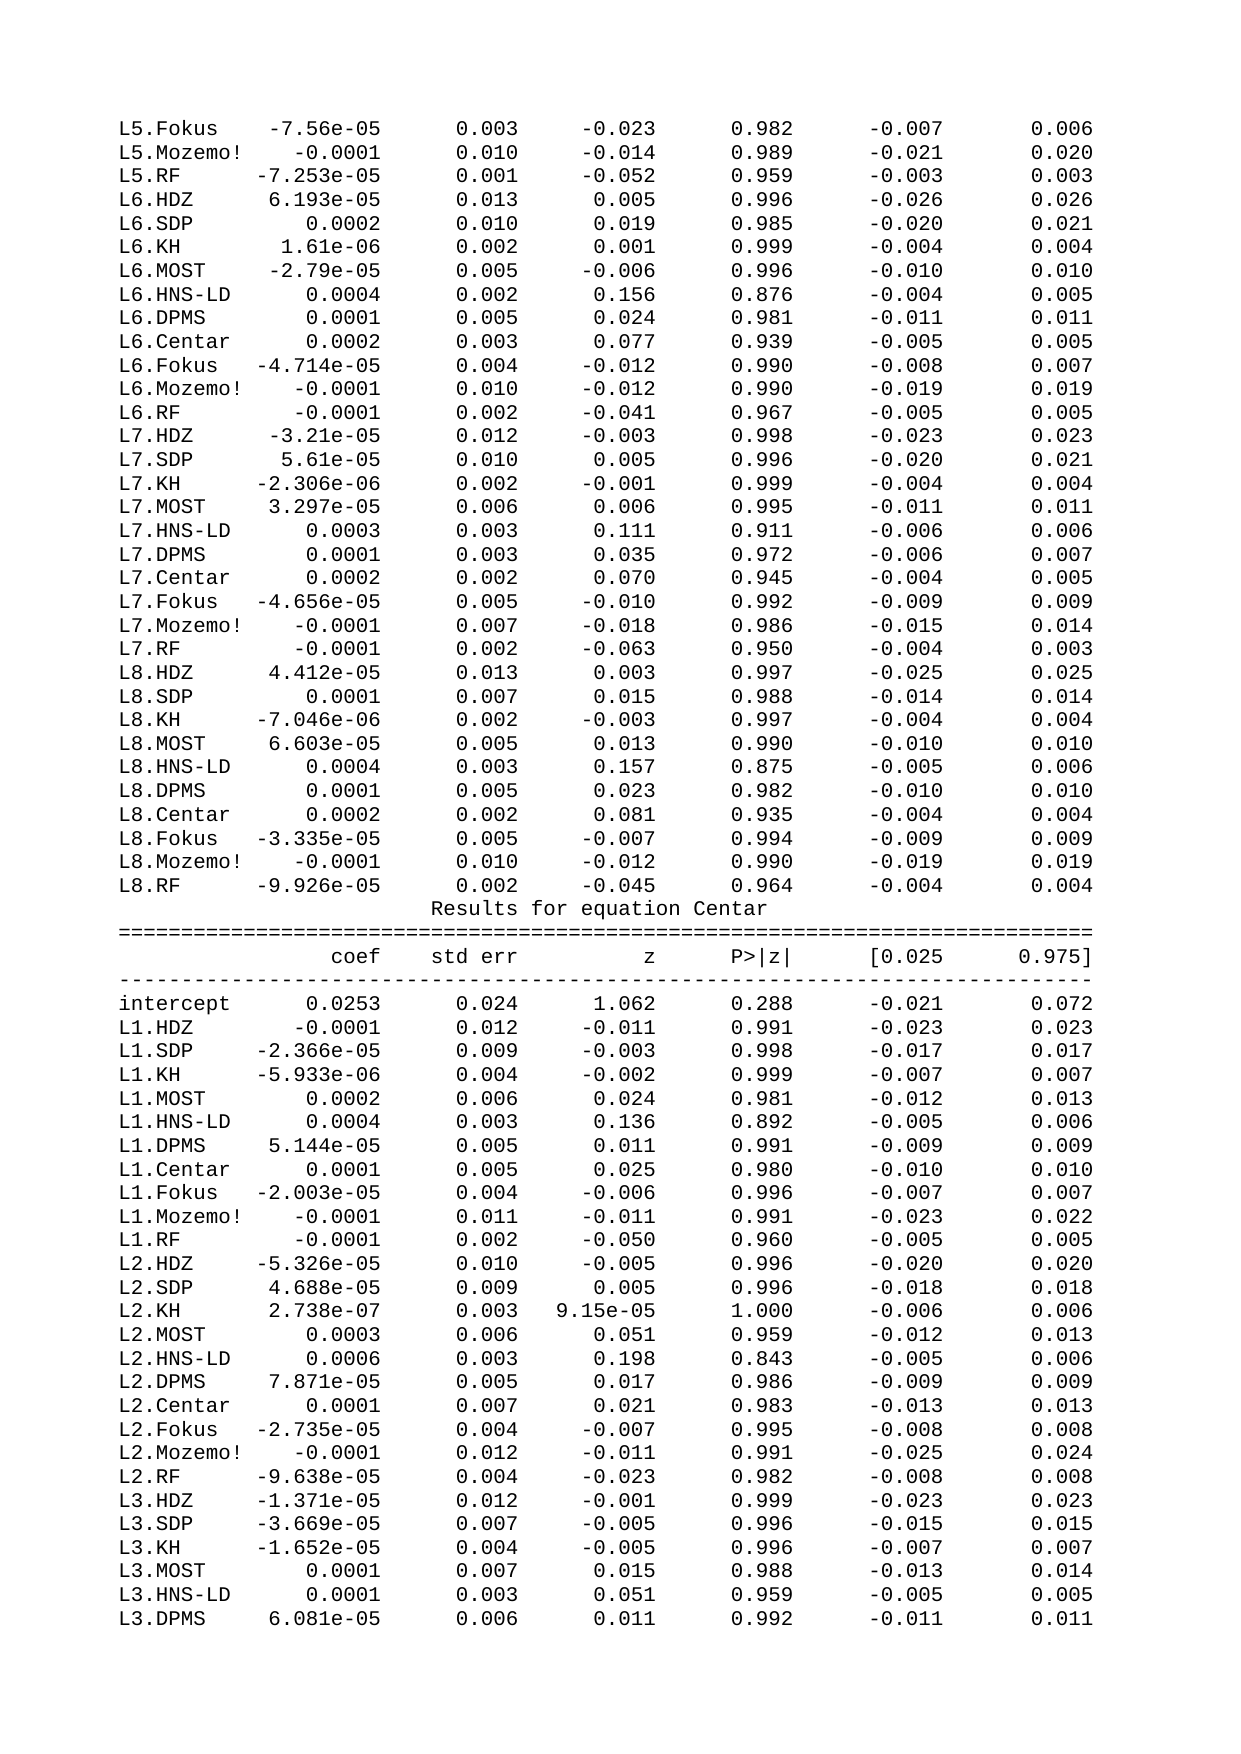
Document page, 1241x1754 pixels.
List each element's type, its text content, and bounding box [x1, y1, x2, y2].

text L6.SDP 0.0002 0.010 0.019 0.985 -0.020 0.021 [118, 213, 1122, 236]
text L1.Mozemo! -0.0001 0.011 -0.011 0.991 -0.023 0.022 [118, 1206, 1122, 1229]
text L7.Fokus -4.656e-05 0.005 -0.010 0.992 -0.009 0.009 [118, 591, 1122, 615]
text L7.HNS-LD 0.0003 0.003 0.111 0.911 -0.006 0.006 [118, 520, 1122, 544]
text L8.DPMS 0.0001 0.005 0.023 0.982 -0.010 0.010 [118, 780, 1122, 804]
text L2.KH 2.738e-07 0.003 9.15e-05 1.000 -0.006 0.006 [118, 1300, 1122, 1324]
text L8.Mozemo! -0.0001 0.010 -0.012 0.990 -0.019 0.019 [118, 851, 1122, 875]
text L5.Fokus -7.56e-05 0.003 -0.023 0.982 -0.007 0.006 [118, 118, 1122, 142]
text ============================================================================== [118, 922, 1122, 946]
text L6.HDZ 6.193e-05 0.013 0.005 0.996 -0.026 0.026 [118, 189, 1122, 213]
text L6.Mozemo! -0.0001 0.010 -0.012 0.990 -0.019 0.019 [118, 378, 1122, 402]
text L8.HNS-LD 0.0004 0.003 0.157 0.875 -0.005 0.006 [118, 757, 1122, 780]
text L8.MOST 6.603e-05 0.005 0.013 0.990 -0.010 0.010 [118, 733, 1122, 757]
text L5.Mozemo! -0.0001 0.010 -0.014 0.989 -0.021 0.020 [118, 142, 1122, 165]
text L7.DPMS 0.0001 0.003 0.035 0.972 -0.006 0.007 [118, 544, 1122, 567]
text L7.MOST 3.297e-05 0.006 0.006 0.995 -0.011 0.011 [118, 496, 1122, 520]
text L8.RF -9.926e-05 0.002 -0.045 0.964 -0.004 0.004 [118, 875, 1122, 898]
text L6.MOST -2.79e-05 0.005 -0.006 0.996 -0.010 0.010 [118, 260, 1122, 284]
text L1.MOST 0.0002 0.006 0.024 0.981 -0.012 0.013 [118, 1088, 1122, 1111]
text L8.Centar 0.0002 0.002 0.081 0.935 -0.004 0.004 [118, 804, 1122, 827]
text L2.Fokus -2.735e-05 0.004 -0.007 0.995 -0.008 0.008 [118, 1419, 1122, 1442]
text intercept 0.0253 0.024 1.062 0.288 -0.021 0.072 [118, 993, 1122, 1017]
text L1.Centar 0.0001 0.005 0.025 0.980 -0.010 0.010 [118, 1158, 1122, 1182]
text L2.RF -9.638e-05 0.004 -0.023 0.982 -0.008 0.008 [118, 1466, 1122, 1489]
text Results for equation Centar [118, 898, 1122, 922]
text L6.RF -0.0001 0.002 -0.041 0.967 -0.005 0.005 [118, 402, 1122, 426]
text L2.SDP 4.688e-05 0.009 0.005 0.996 -0.018 0.018 [118, 1277, 1122, 1300]
text L3.HDZ -1.371e-05 0.012 -0.001 0.999 -0.023 0.023 [118, 1489, 1122, 1513]
text L3.HNS-LD 0.0001 0.003 0.051 0.959 -0.005 0.005 [118, 1584, 1122, 1608]
text L7.SDP 5.61e-05 0.010 0.005 0.996 -0.020 0.021 [118, 449, 1122, 473]
text L6.KH 1.61e-06 0.002 0.001 0.999 -0.004 0.004 [118, 236, 1122, 260]
text L1.HDZ -0.0001 0.012 -0.011 0.991 -0.023 0.023 [118, 1017, 1122, 1040]
text L2.MOST 0.0003 0.006 0.051 0.959 -0.012 0.013 [118, 1324, 1122, 1348]
text L6.Centar 0.0002 0.003 0.077 0.939 -0.005 0.005 [118, 331, 1122, 354]
text L8.SDP 0.0001 0.007 0.015 0.988 -0.014 0.014 [118, 686, 1122, 709]
text coef std err z P>|z| [0.025 0.975] [118, 946, 1122, 969]
text L6.HNS-LD 0.0004 0.002 0.156 0.876 -0.004 0.005 [118, 284, 1122, 307]
text L5.RF -7.253e-05 0.001 -0.052 0.959 -0.003 0.003 [118, 165, 1122, 189]
text L1.KH -5.933e-06 0.004 -0.002 0.999 -0.007 0.007 [118, 1064, 1122, 1088]
text L2.Mozemo! -0.0001 0.012 -0.011 0.991 -0.025 0.024 [118, 1442, 1122, 1466]
text L7.KH -2.306e-06 0.002 -0.001 0.999 -0.004 0.004 [118, 473, 1122, 496]
text ------------------------------------------------------------------------------ [118, 969, 1122, 993]
text L2.Centar 0.0001 0.007 0.021 0.983 -0.013 0.013 [118, 1395, 1122, 1419]
text L2.HDZ -5.326e-05 0.010 -0.005 0.996 -0.020 0.020 [118, 1253, 1122, 1277]
text L1.Fokus -2.003e-05 0.004 -0.006 0.996 -0.007 0.007 [118, 1182, 1122, 1206]
text L1.RF -0.0001 0.002 -0.050 0.960 -0.005 0.005 [118, 1229, 1122, 1253]
text L1.HNS-LD 0.0004 0.003 0.136 0.892 -0.005 0.006 [118, 1111, 1122, 1135]
text L1.DPMS 5.144e-05 0.005 0.011 0.991 -0.009 0.009 [118, 1135, 1122, 1158]
text L6.DPMS 0.0001 0.005 0.024 0.981 -0.011 0.011 [118, 307, 1122, 331]
text L3.SDP -3.669e-05 0.007 -0.005 0.996 -0.015 0.015 [118, 1513, 1122, 1537]
text L6.Fokus -4.714e-05 0.004 -0.012 0.990 -0.008 0.007 [118, 354, 1122, 378]
text L8.Fokus -3.335e-05 0.005 -0.007 0.994 -0.009 0.009 [118, 827, 1122, 851]
text L7.Mozemo! -0.0001 0.007 -0.018 0.986 -0.015 0.014 [118, 615, 1122, 638]
text L3.DPMS 6.081e-05 0.006 0.011 0.992 -0.011 0.011 [118, 1608, 1122, 1631]
text L1.SDP -2.366e-05 0.009 -0.003 0.998 -0.017 0.017 [118, 1040, 1122, 1064]
text L8.HDZ 4.412e-05 0.013 0.003 0.997 -0.025 0.025 [118, 662, 1122, 686]
text L3.KH -1.652e-05 0.004 -0.005 0.996 -0.007 0.007 [118, 1537, 1122, 1561]
text L7.Centar 0.0002 0.002 0.070 0.945 -0.004 0.005 [118, 567, 1122, 591]
text L7.RF -0.0001 0.002 -0.063 0.950 -0.004 0.003 [118, 638, 1122, 662]
text L2.HNS-LD 0.0006 0.003 0.198 0.843 -0.005 0.006 [118, 1348, 1122, 1371]
text L8.KH -7.046e-06 0.002 -0.003 0.997 -0.004 0.004 [118, 709, 1122, 733]
text L3.MOST 0.0001 0.007 0.015 0.988 -0.013 0.014 [118, 1561, 1122, 1584]
text L7.HDZ -3.21e-05 0.012 -0.003 0.998 -0.023 0.023 [118, 426, 1122, 449]
text L2.DPMS 7.871e-05 0.005 0.017 0.986 -0.009 0.009 [118, 1371, 1122, 1395]
